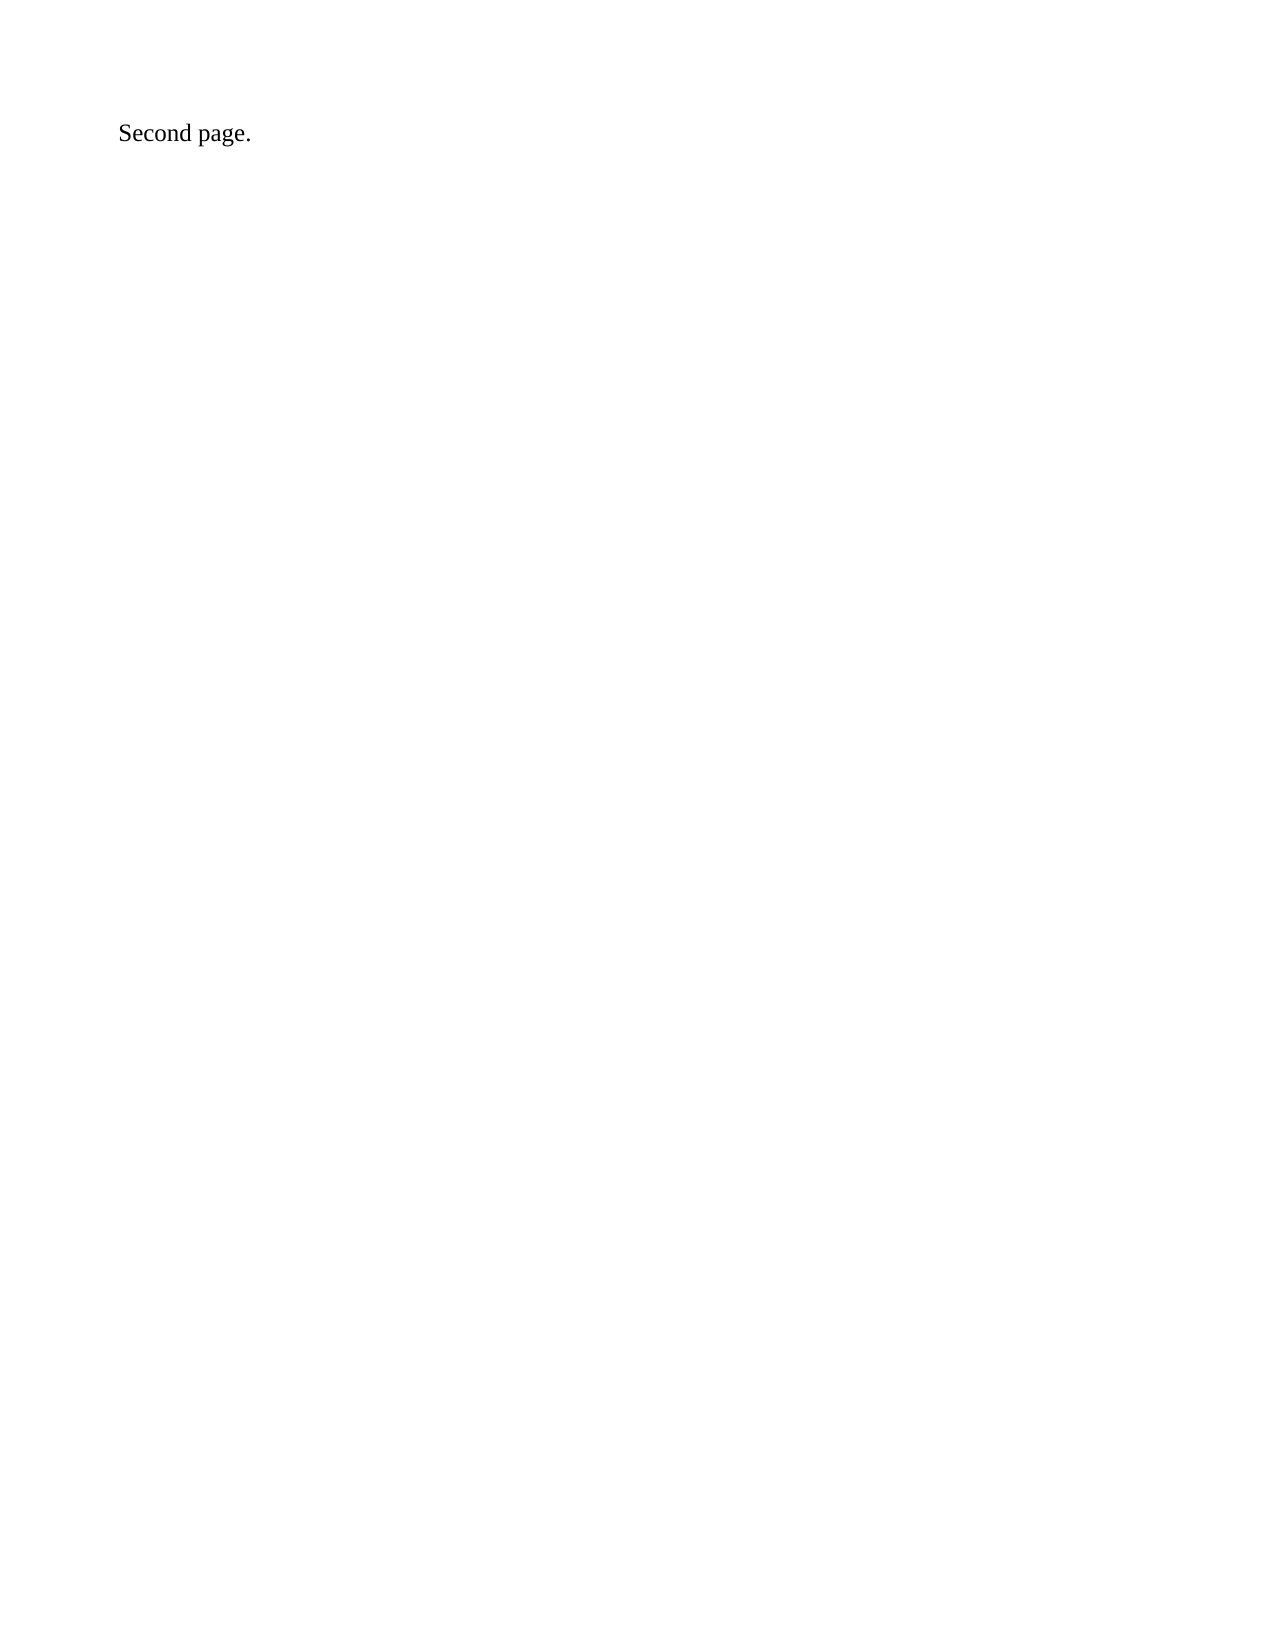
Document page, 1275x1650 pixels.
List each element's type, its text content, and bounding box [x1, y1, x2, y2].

text Second page. [118, 118, 1157, 147]
